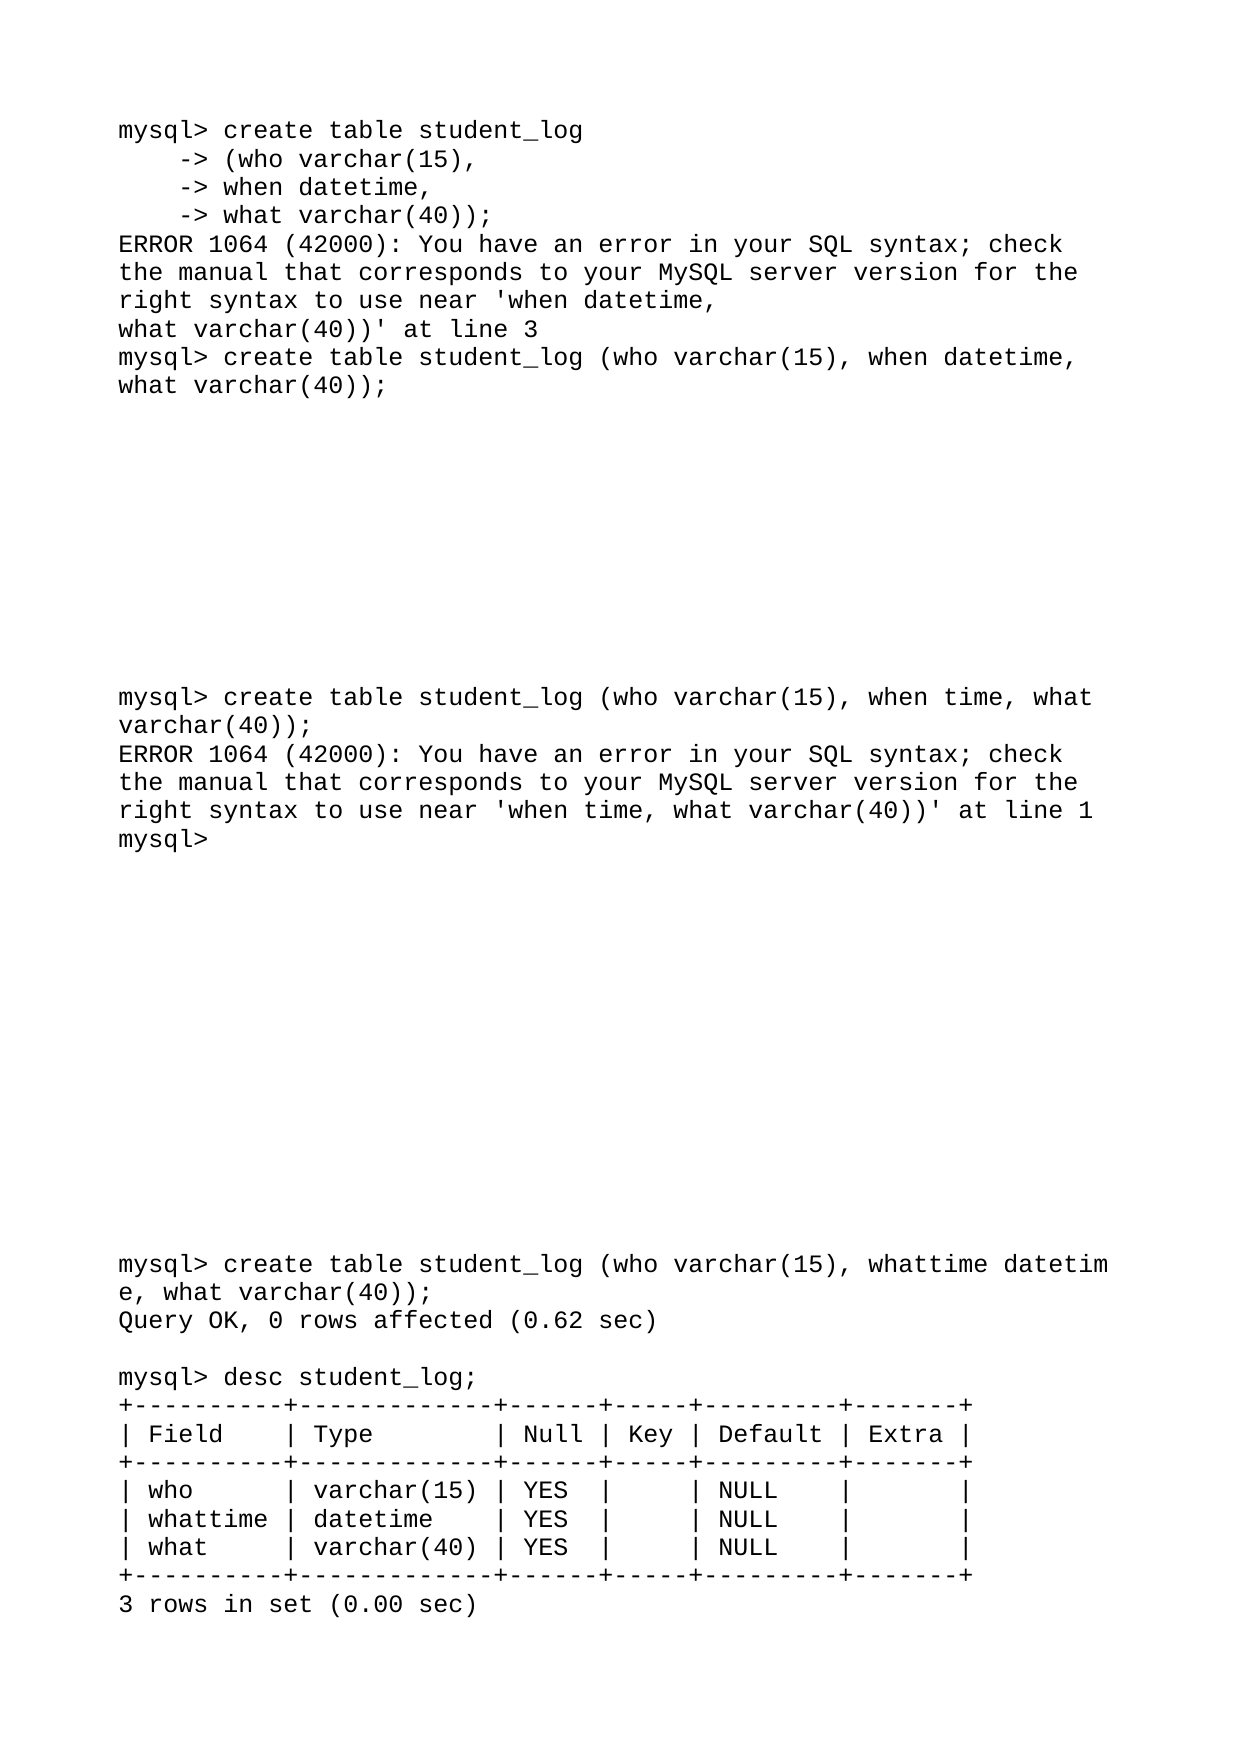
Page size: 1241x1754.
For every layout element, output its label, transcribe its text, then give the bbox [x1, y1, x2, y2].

text -> when datetime, [118, 175, 1122, 203]
text +----------+-------------+------+-----+---------+-------+ [118, 1563, 1122, 1591]
text mysql> create table student_log (who varchar(15), when time, what [118, 685, 1122, 713]
text | who | varchar(15) | YES | | NULL | | [118, 1478, 1122, 1506]
text +----------+-------------+------+-----+---------+-------+ [118, 1393, 1122, 1421]
text Query OK, 0 rows affected (0.62 sec) [118, 1308, 1122, 1336]
text mysql> create table student_log (who varchar(15), when datetime, what varchar(40)); [118, 345, 1122, 401]
text -> (who varchar(15), [118, 146, 1122, 175]
text ERROR 1064 (42000): You have an error in your SQL syntax; check the manual that corresponds to your MySQL server version for the right syntax to use near 'when time, what varchar(40))' at line 1 [118, 741, 1122, 826]
text what varchar(40))' at line 3 [118, 316, 1122, 345]
text mysql> [118, 826, 1122, 855]
text -> what varchar(40)); [118, 203, 1122, 231]
text mysql> desc student_log; [118, 1365, 1122, 1393]
text e, what varchar(40)); [118, 1280, 1122, 1308]
text | whattime | datetime | YES | | NULL | | [118, 1506, 1122, 1535]
text ERROR 1064 (42000): You have an error in your SQL syntax; check the manual that corresponds to your MySQL server version for the right syntax to use near 'when datetime, [118, 231, 1122, 316]
text | what | varchar(40) | YES | | NULL | | [118, 1535, 1122, 1563]
text | Field | Type | Null | Key | Default | Extra | [118, 1421, 1122, 1450]
text mysql> create table student_log [118, 118, 1122, 146]
text 3 rows in set (0.00 sec) [118, 1591, 1122, 1620]
text mysql> create table student_log (who varchar(15), whattime datetim [118, 1251, 1122, 1280]
text varchar(40)); [118, 713, 1122, 741]
text +----------+-------------+------+-----+---------+-------+ [118, 1450, 1122, 1478]
